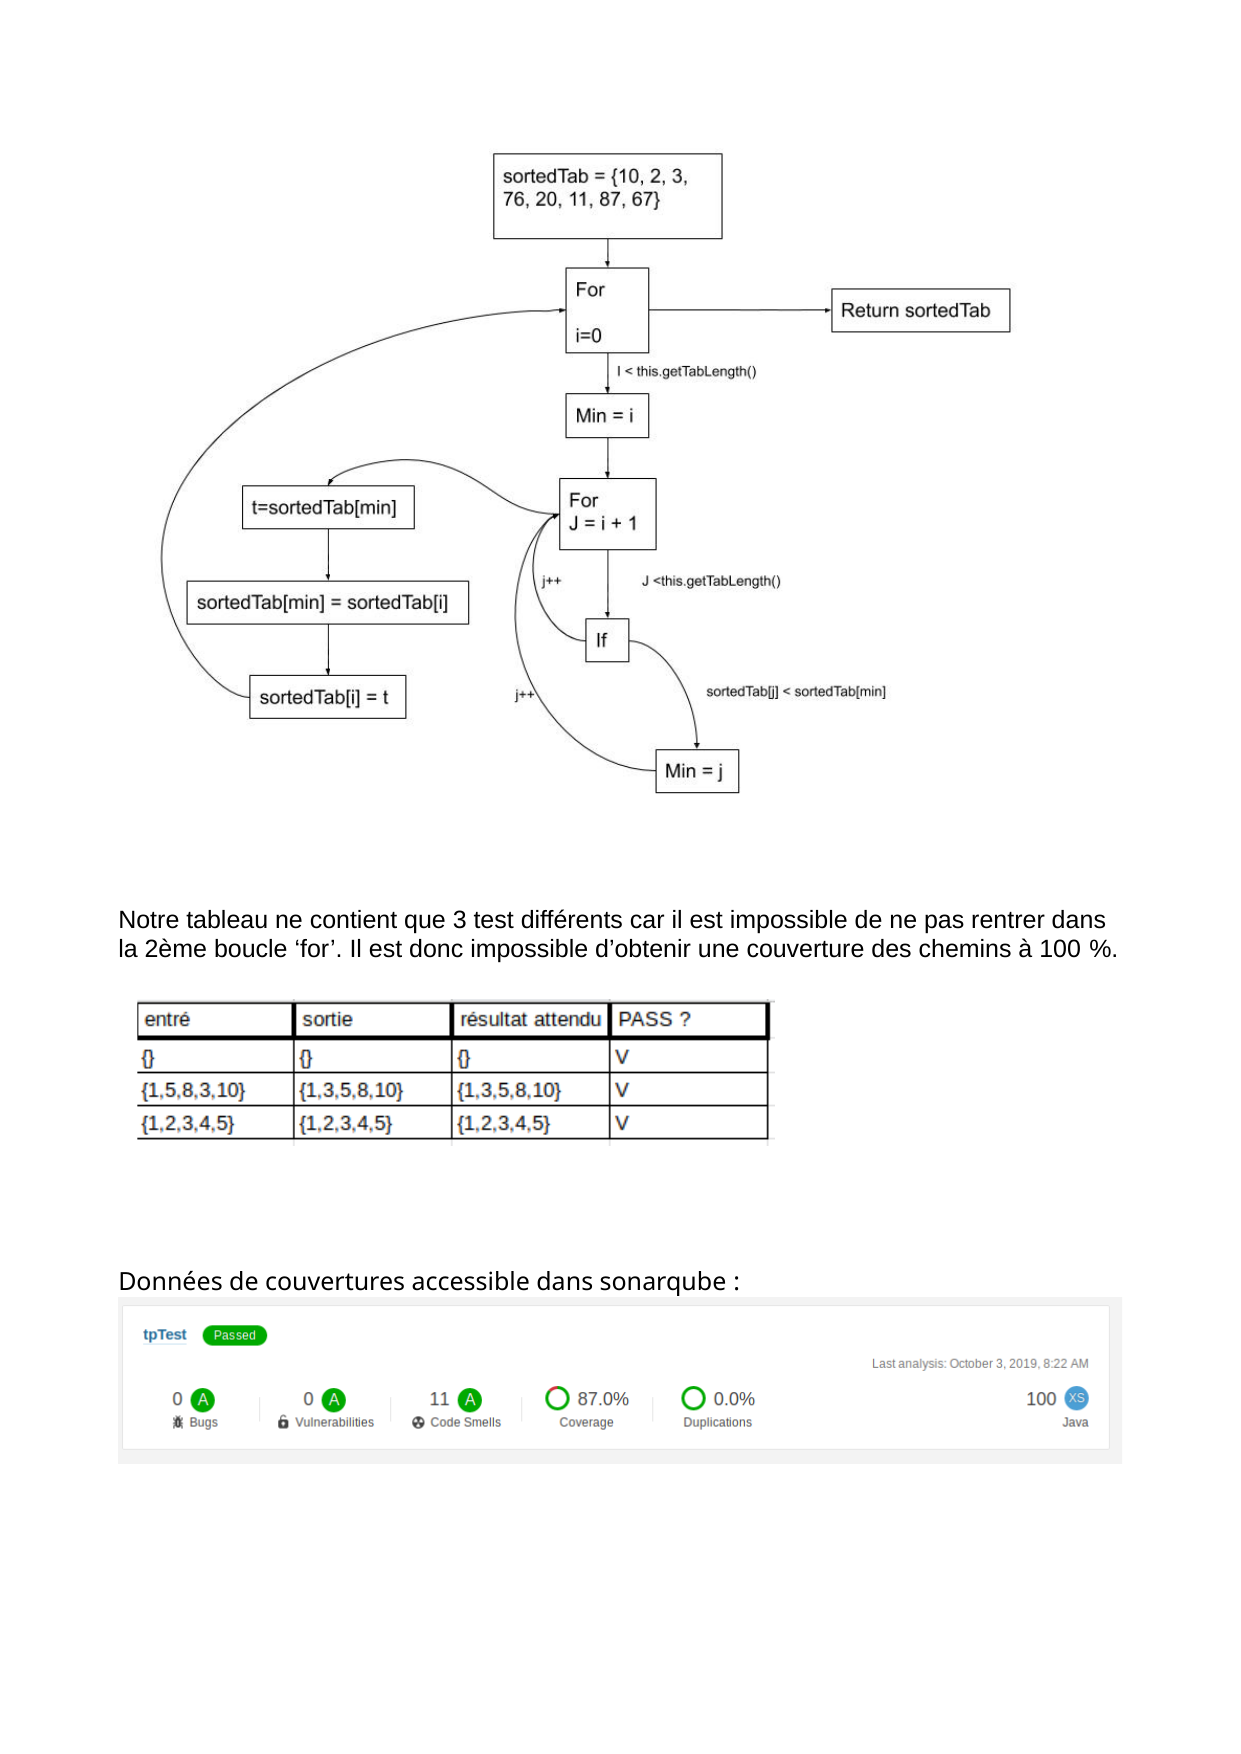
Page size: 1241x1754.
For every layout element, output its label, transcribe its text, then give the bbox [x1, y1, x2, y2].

picture [129, 123, 1133, 877]
text Données de couvertures accessible dans sonarqube : [118, 1264, 1122, 1297]
picture [137, 999, 775, 1146]
text Notre tableau ne contient que 3 test différents car il est impossible de ne pas rentrer dans la 2ème boucle ‘for’. Il est donc impossible d’obtenir une couverture des chemins à 100 %. [118, 905, 1122, 962]
picture [118, 1297, 1123, 1464]
